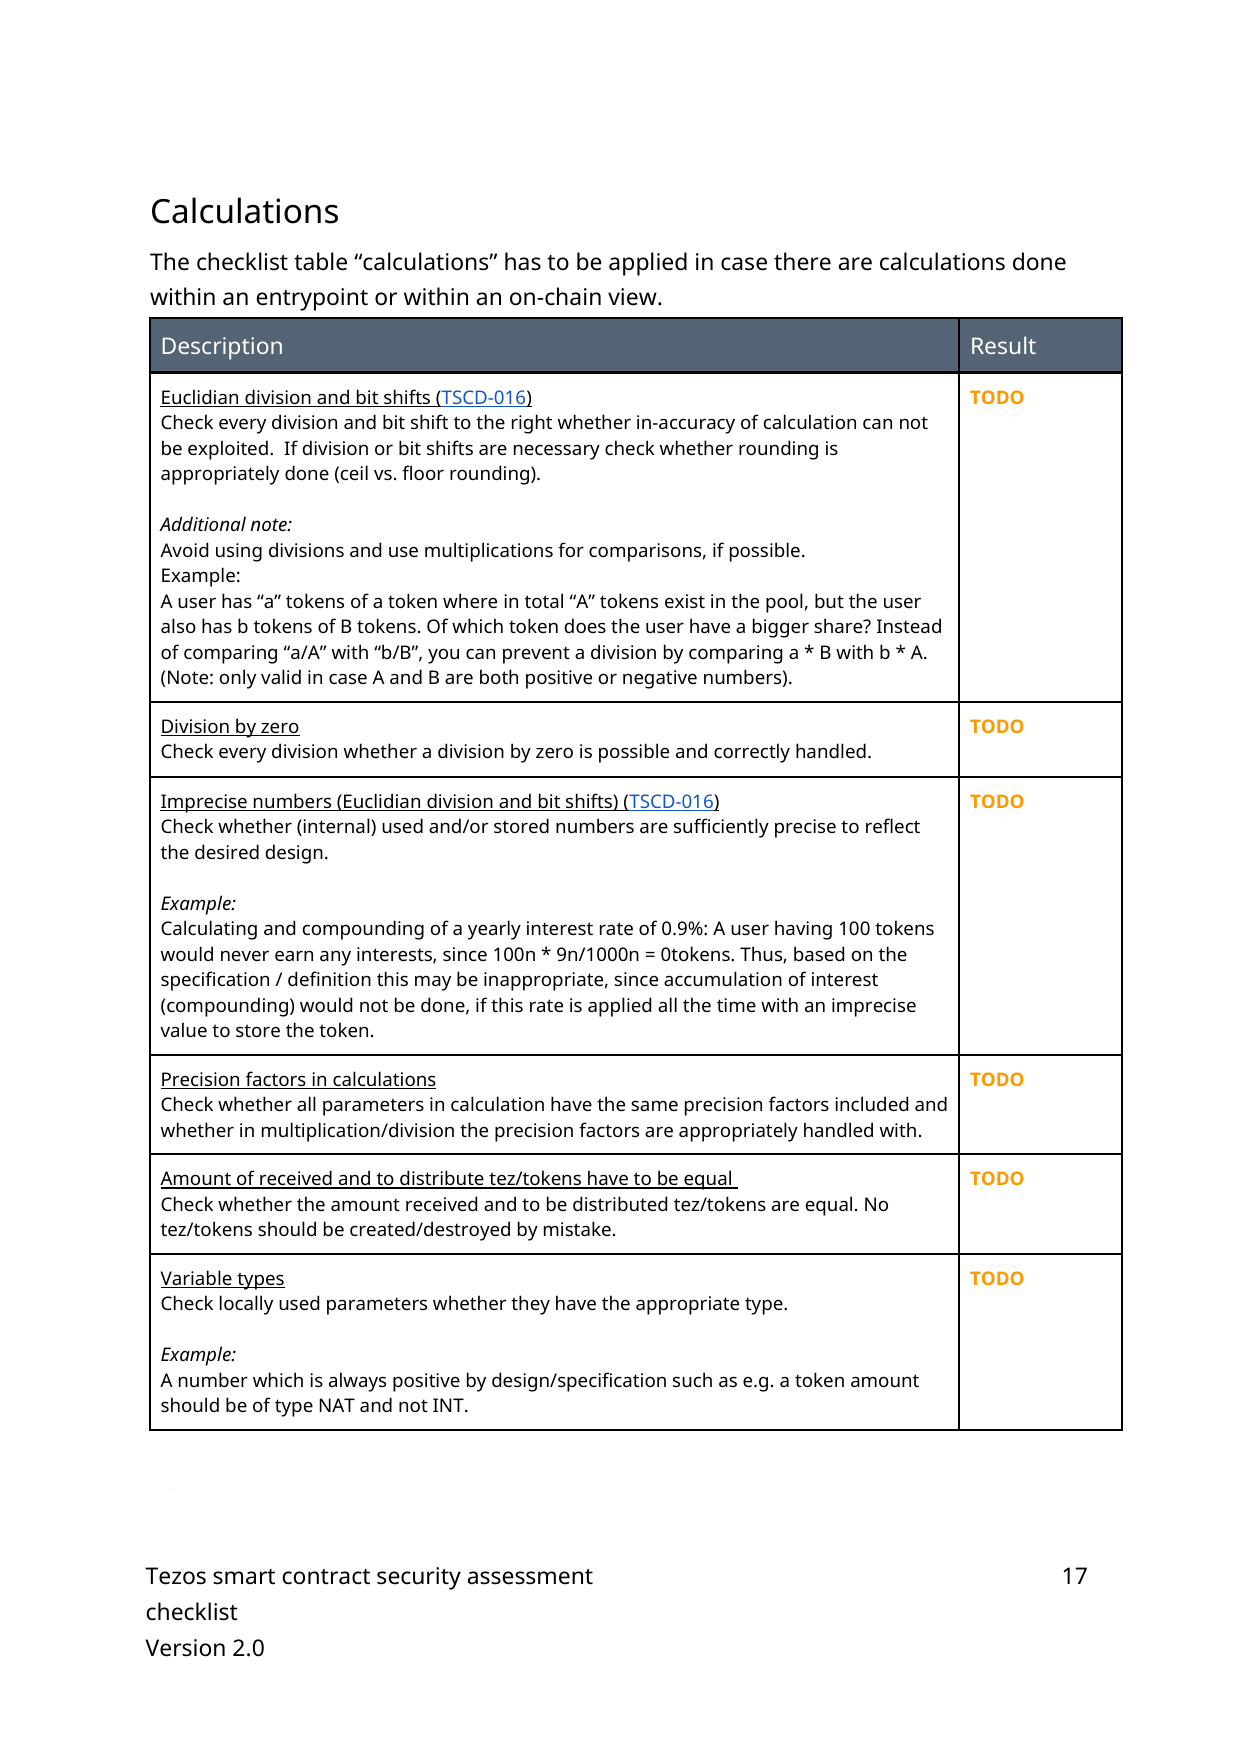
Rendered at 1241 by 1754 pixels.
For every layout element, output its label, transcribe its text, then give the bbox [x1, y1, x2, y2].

table_cell TODO [960, 778, 1121, 1054]
table_header Result [960, 319, 1121, 371]
text The checklist table “calculations” has to be applied in case there are calculations done within an entrypoint or within an on-chain view. [150, 245, 1090, 313]
table_cell Imprecise numbers (Euclidian division and bit shifts) (TSCD-016) Check whether (internal) used and/or stored numbers are sufficiently precise to reflect the desired design. Example: Calculating and compounding of a yearly interest rate of 0.9%: A user having 100 tokens would never earn any interests, since 100n * 9n/1000n = 0tokens. Thus, based on the specification / definition this may be inappropriate, since accumulation of interest (compounding) would not be done, if this rate is applied all the time with an imprecise value to store the token. [151, 778, 958, 1054]
table_cell Euclidian division and bit shifts (TSCD-016) Check every division and bit shift to the right whether in-accuracy of calculation can not be exploited. If division or bit shifts are necessary check whether rounding is appropriately done (ceil vs. floor rounding). Additional note: Avoid using divisions and use multiplications for comparisons, if possible. Example: A user has “a” tokens of a token where in total “A” tokens exist in the pool, but the user also has b tokens of B tokens. Of which token does the user have a bigger share? Instead of comparing “a/A” with “b/B”, you can prevent a division by comparing a * B with b * A. (Note: only valid in case A and B are both positive or negative numbers). [151, 374, 958, 701]
table_cell TODO [960, 1056, 1121, 1153]
table_header Description [151, 319, 958, 371]
table_cell TODO [960, 703, 1121, 776]
table_cell Variable types Check locally used parameters whether they have the appropriate type. Example: A number which is always positive by design/specification such as e.g. a token amount should be of type NAT and not INT. [151, 1255, 958, 1429]
table_cell TODO [960, 1255, 1121, 1429]
table_cell TODO [960, 1155, 1121, 1253]
subtitle Calculations [150, 187, 1090, 233]
table_cell Amount of received and to distribute tez/tokens have to be equal Check whether the amount received and to be distributed tez/tokens are equal. No tez/tokens should be created/destroyed by mistake. [151, 1155, 958, 1253]
table_cell TODO [960, 374, 1121, 701]
table_cell Division by zero Check every division whether a division by zero is possible and correctly handled. [151, 703, 958, 776]
table_cell Precision factors in calculations Check whether all parameters in calculation have the same precision factors included and whether in multiplication/division the precision factors are appropriately handled with. [151, 1056, 958, 1153]
